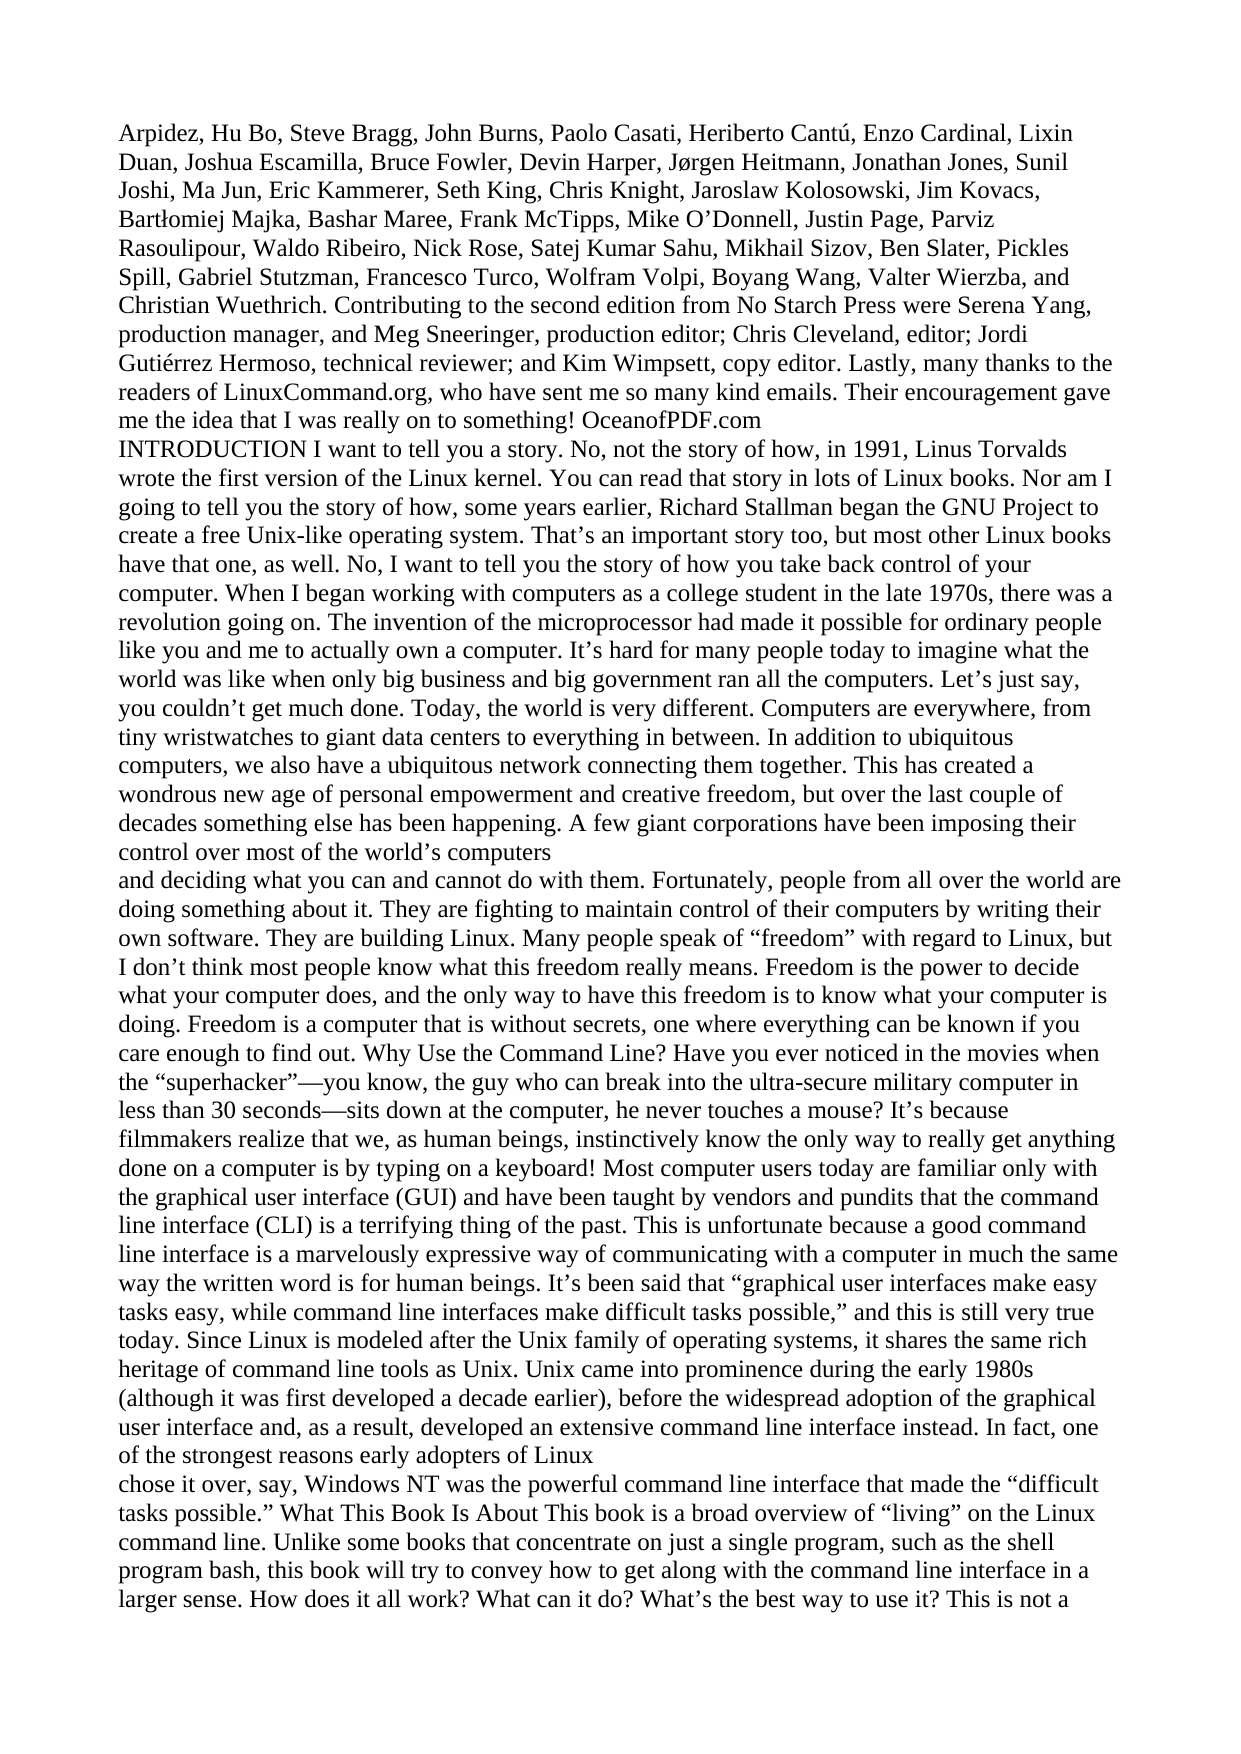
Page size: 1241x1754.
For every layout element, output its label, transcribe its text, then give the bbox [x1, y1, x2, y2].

text INTRODUCTION I want to tell you a story. No, not the story of how, in 1991, Linus Torvalds wrote the first version of the Linux kernel. You can read that story in lots of Linux books. Nor am I going to tell you the story of how, some years earlier, Richard Stallman began the GNU Project to create a free Unix-like operating system. That’s an important story too, but most other Linux books have that one, as well. No, I want to tell you the story of how you take back control of your computer. When I began working with computers as a college student in the late 1970s, there was a revolution going on. The invention of the microprocessor had made it possible for ordinary people like you and me to actually own a computer. It’s hard for many people today to imagine what the world was like when only big business and big government ran all the computers. Let’s just say, you couldn’t get much done. Today, the world is very different. Computers are everywhere, from tiny wristwatches to giant data centers to everything in between. In addition to ubiquitous computers, we also have a ubiquitous network connecting them together. This has created a wondrous new age of personal empowerment and creative freedom, but over the last couple of decades something else has been happening. A few giant corporations have been imposing their control over most of the world’s computers [118, 434, 1122, 866]
text chose it over, say, Windows NT was the powerful command line interface that made the “difficult tasks possible.” What This Book Is About This book is a broad overview of “living” on the Linux command line. Unlike some books that concentrate on just a single program, such as the shell program bash, this book will try to convey how to get along with the command line interface in a larger sense. How does it all work? What can it do? What’s the best way to use it? This is not a [118, 1469, 1122, 1613]
text and deciding what you can and cannot do with them. Fortunately, people from all over the world are doing something about it. They are fighting to maintain control of their computers by writing their own software. They are building Linux. Many people speak of “freedom” with regard to Linux, but I don’t think most people know what this freedom really means. Freedom is the power to decide what your computer does, and the only way to have this freedom is to know what your computer is doing. Freedom is a computer that is without secrets, one where everything can be known if you care enough to find out. Why Use the Command Line? Have you ever noticed in the movies when the “superhacker”—you know, the guy who can break into the ultra-secure military computer in less than 30 seconds—sits down at the computer, he never touches a mouse? It’s because filmmakers realize that we, as human beings, instinctively know the only way to really get anything done on a computer is by typing on a keyboard! Most computer users today are familiar only with the graphical user interface (GUI) and have been taught by vendors and pundits that the command line interface (CLI) is a terrifying thing of the past. This is unfortunate because a good command line interface is a marvelously expressive way of communicating with a computer in much the same way the written word is for human beings. It’s been said that “graphical user interfaces make easy tasks easy, while command line interfaces make difficult tasks possible,” and this is still very true today. Since Linux is modeled after the Unix family of operating systems, it shares the same rich heritage of command line tools as Unix. Unix came into prominence during the early 1980s (although it was first developed a decade earlier), before the widespread adoption of the graphical user interface and, as a result, developed an extensive command line interface instead. In fact, one of the strongest reasons early adopters of Linux [118, 866, 1122, 1469]
text Arpidez, Hu Bo, Steve Bragg, John Burns, Paolo Casati, Heriberto Cantú, Enzo Cardinal, Lixin Duan, Joshua Escamilla, Bruce Fowler, Devin Harper, Jørgen Heitmann, Jonathan Jones, Sunil Joshi, Ma Jun, Eric Kammerer, Seth King, Chris Knight, Jaroslaw Kolosowski, Jim Kovacs, Bartłomiej Majka, Bashar Maree, Frank McTipps, Mike O’Donnell, Justin Page, Parviz Rasoulipour, Waldo Ribeiro, Nick Rose, Satej Kumar Sahu, Mikhail Sizov, Ben Slater, Pickles Spill, Gabriel Stutzman, Francesco Turco, Wolfram Volpi, Boyang Wang, Valter Wierzba, and Christian Wuethrich. Contributing to the second edition from No Starch Press were Serena Yang, production manager, and Meg Sneeringer, production editor; Chris Cleveland, editor; Jordi Gutiérrez Hermoso, technical reviewer; and Kim Wimpsett, copy editor. Lastly, many thanks to the readers of LinuxCommand.org, who have sent me so many kind emails. Their encouragement gave me the idea that I was really on to something! OceanofPDF.com [118, 118, 1122, 434]
